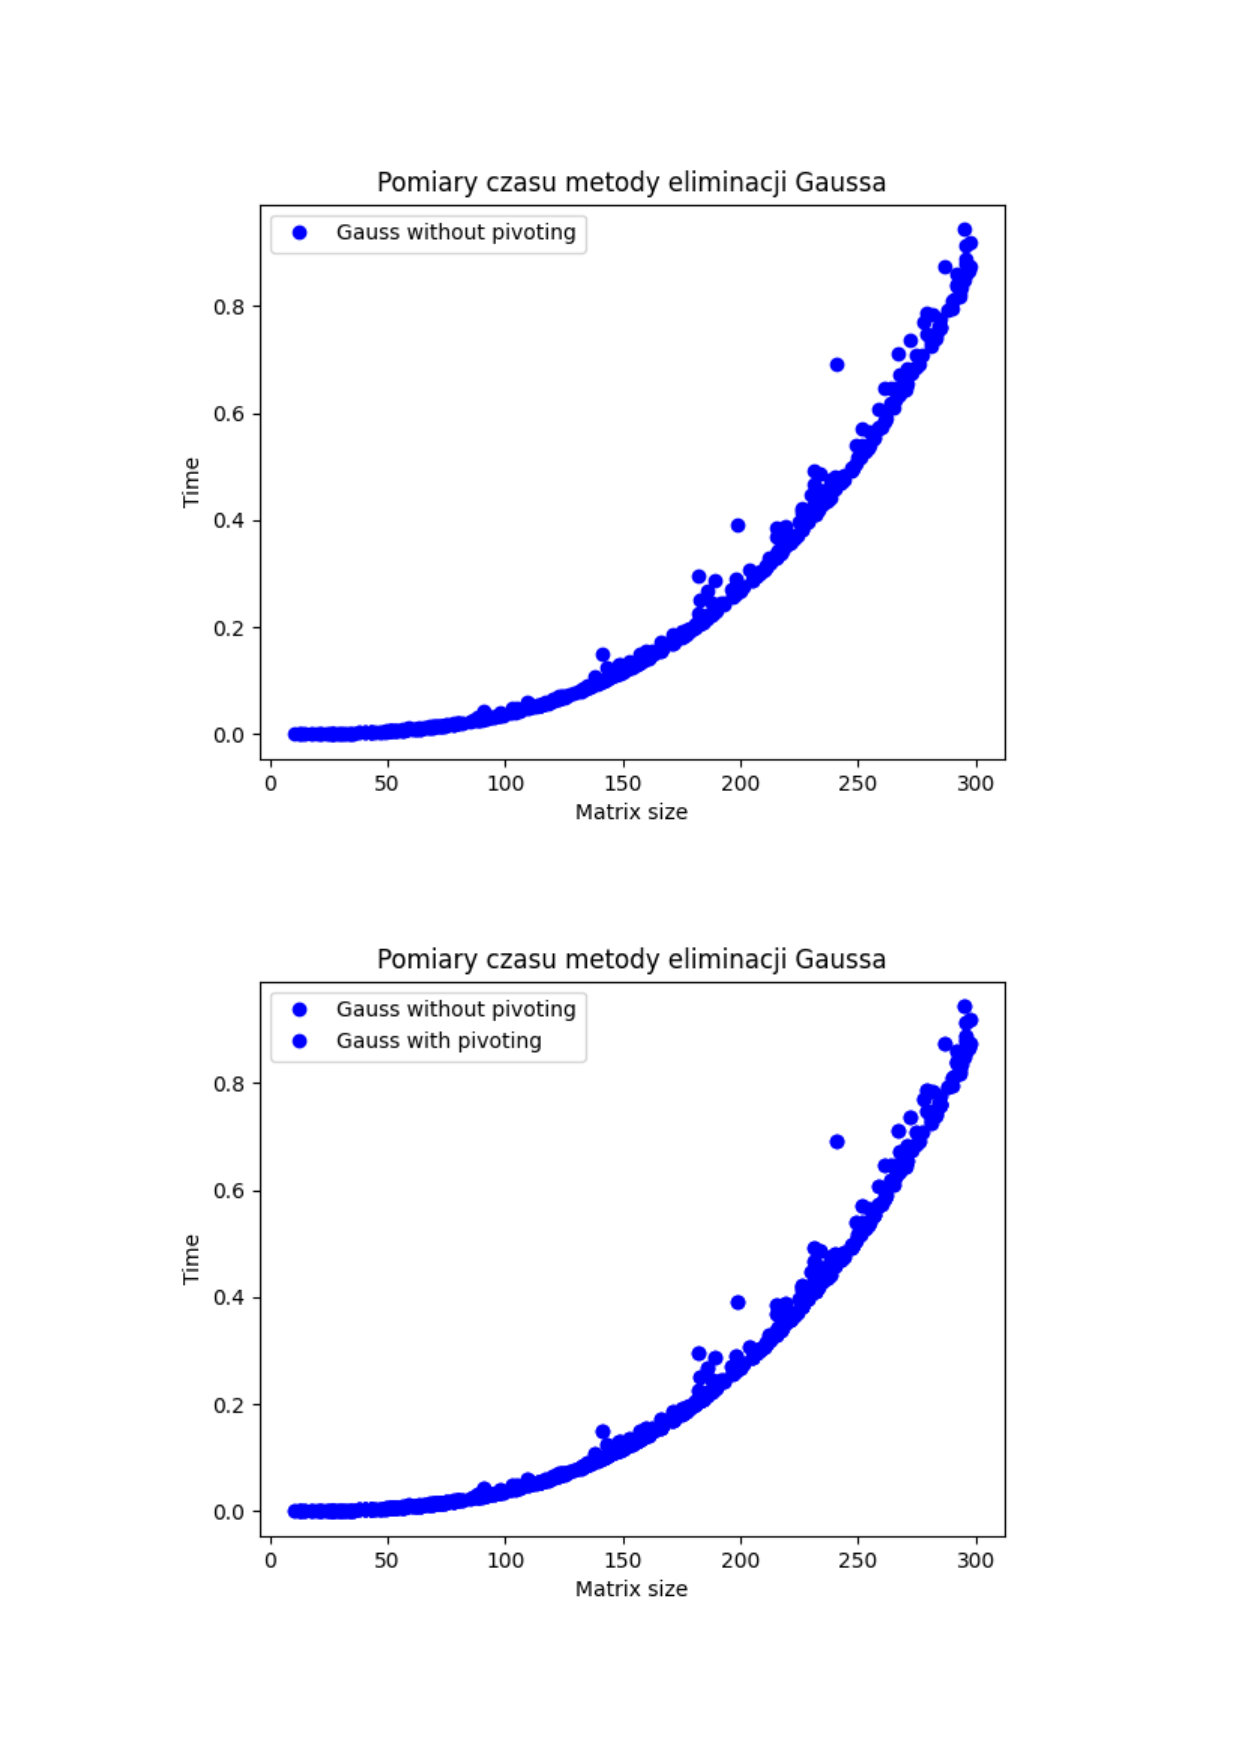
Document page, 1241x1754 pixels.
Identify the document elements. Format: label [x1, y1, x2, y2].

picture [140, 895, 1100, 1616]
picture [140, 118, 1100, 839]
